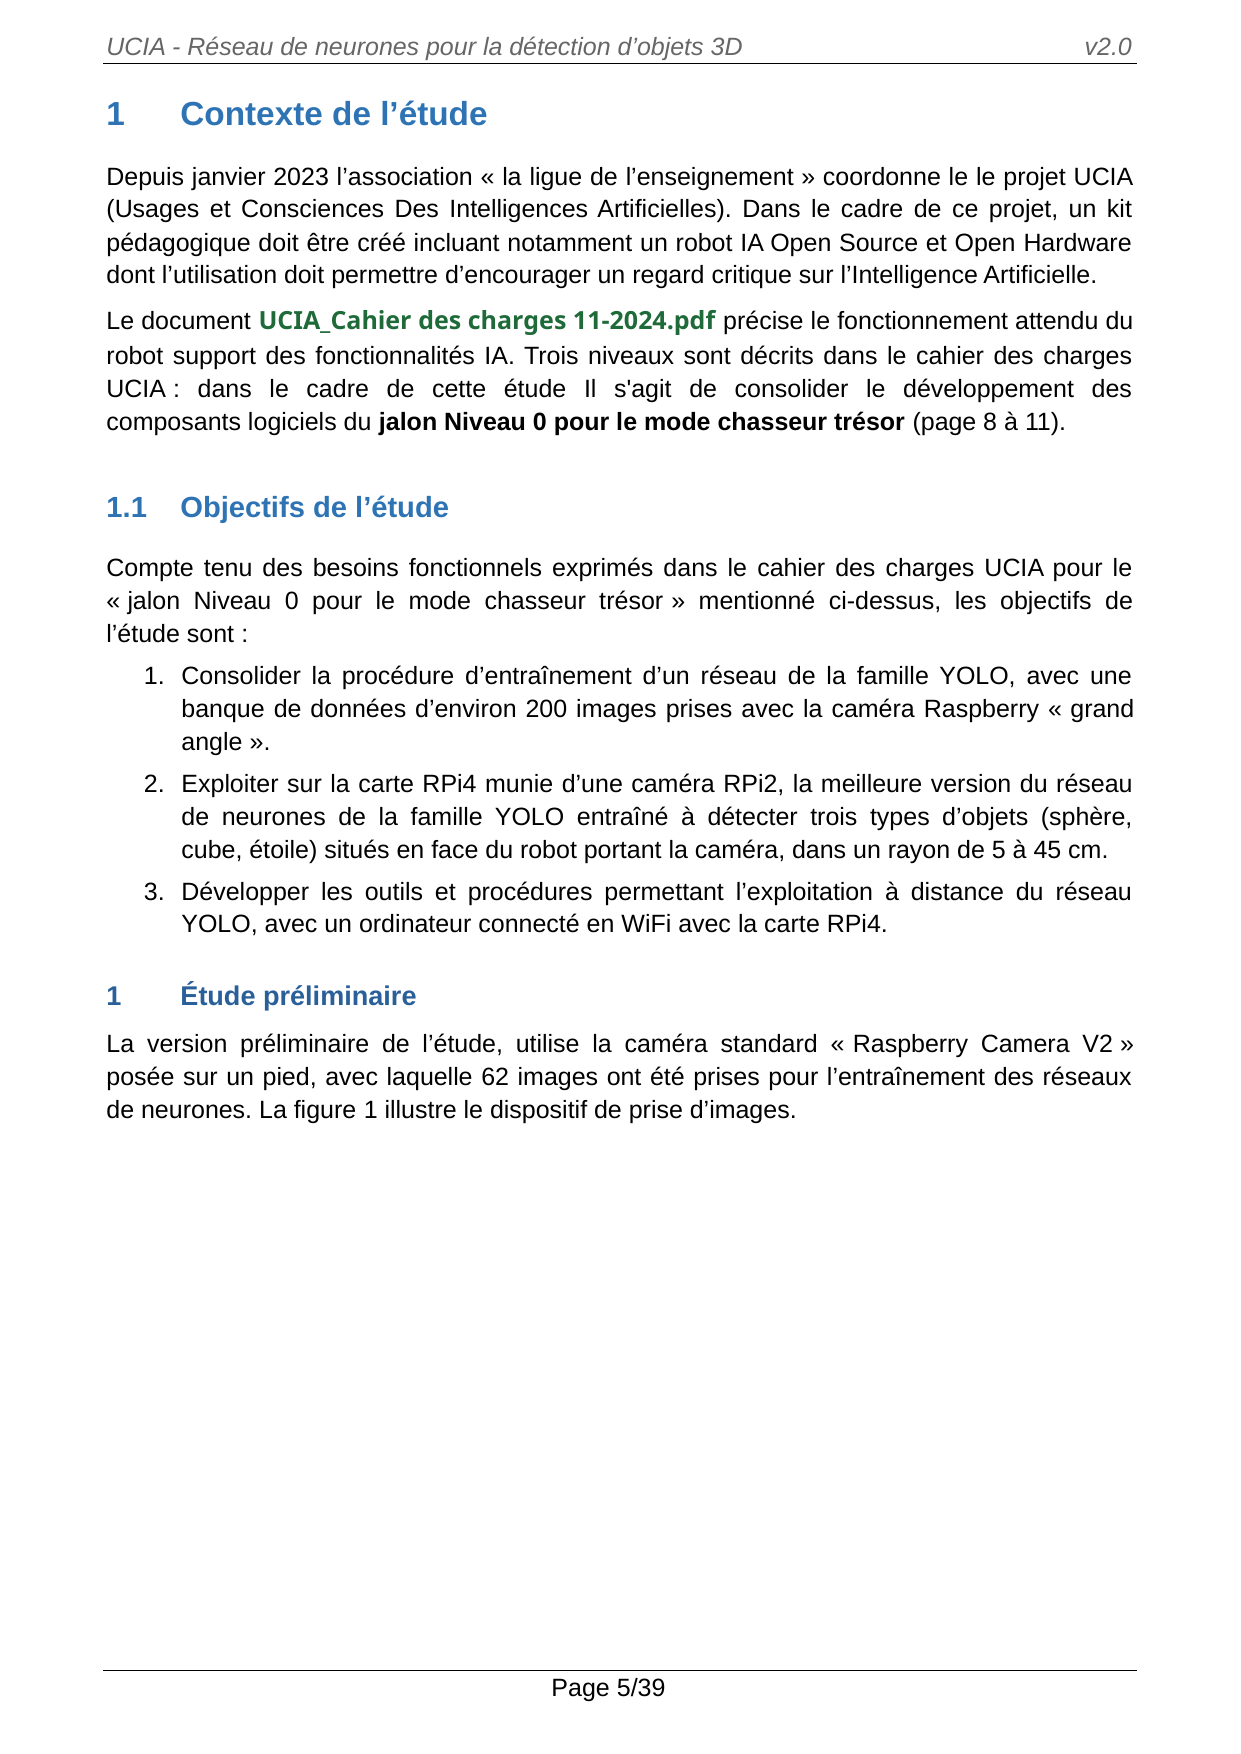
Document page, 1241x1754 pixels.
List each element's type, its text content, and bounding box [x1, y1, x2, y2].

text Compte tenu des besoins fonctionnels exprimés dans le cahier des charges UCIA pour le « jalon Niveau 0 pour le mode chasseur trésor » mentionné ci-dessus, les objectifs de l’étude sont : [106, 553, 1134, 647]
text La version préliminaire de l’étude, utilise la caméra standard « Raspberry Camera V2 » posée sur un pied, avec laquelle 62 images ont été prises pour l’entraînement des réseaux de neurones. La figure 1 illustre le dispositif de prise d’images. [106, 1029, 1134, 1124]
subtitle Objectifs de l’étude [106, 491, 1134, 524]
subtitle Étude préliminaire [106, 980, 1134, 1011]
list Consolider la procédure d’entraînement d’un réseau de la famille YOLO, avec une banque de données d’environ 200 images prises avec la caméra Raspberry « grand angle ». [144, 661, 1134, 755]
list Exploiter sur la carte RPi4 munie d’une caméra RPi2, la meilleure version du réseau de neurones de la famille YOLO entraîné à détecter trois types d’objets (sphère, cube, étoile) situés en face du robot portant la caméra, dans un rayon de 5 à 45 cm. [144, 768, 1134, 863]
text Depuis janvier 2023 l’association « la ligue de l’enseignement » coordonne le le projet UCIA (Usages et Consciences Des Intelligences Artificielles). Dans le cadre de ce projet, un kit pédagogique doit être créé incluant notamment un robot IA Open Source et Open Hardware dont l’utilisation doit permettre d’encourager un regard critique sur l’Intelligence Artificielle. [106, 161, 1134, 289]
subtitle Contexte de l’étude [106, 94, 1134, 132]
text Le document UCIA_Cahier des charges 11-2024.pdf précise le fonctionnement attendu du robot support des fonctionnalités IA. Trois niveaux sont décrits dans le cahier des charges UCIA : dans le cadre de cette étude Il s'agit de consolider le développement des composants logiciels du jalon Niveau 0 pour le mode chasseur trésor (page 8 à 11). [106, 302, 1134, 436]
list Développer les outils et procédures permettant l’exploitation à distance du réseau YOLO, avec un ordinateur connecté en WiFi avec la carte RPi4. [144, 876, 1134, 938]
